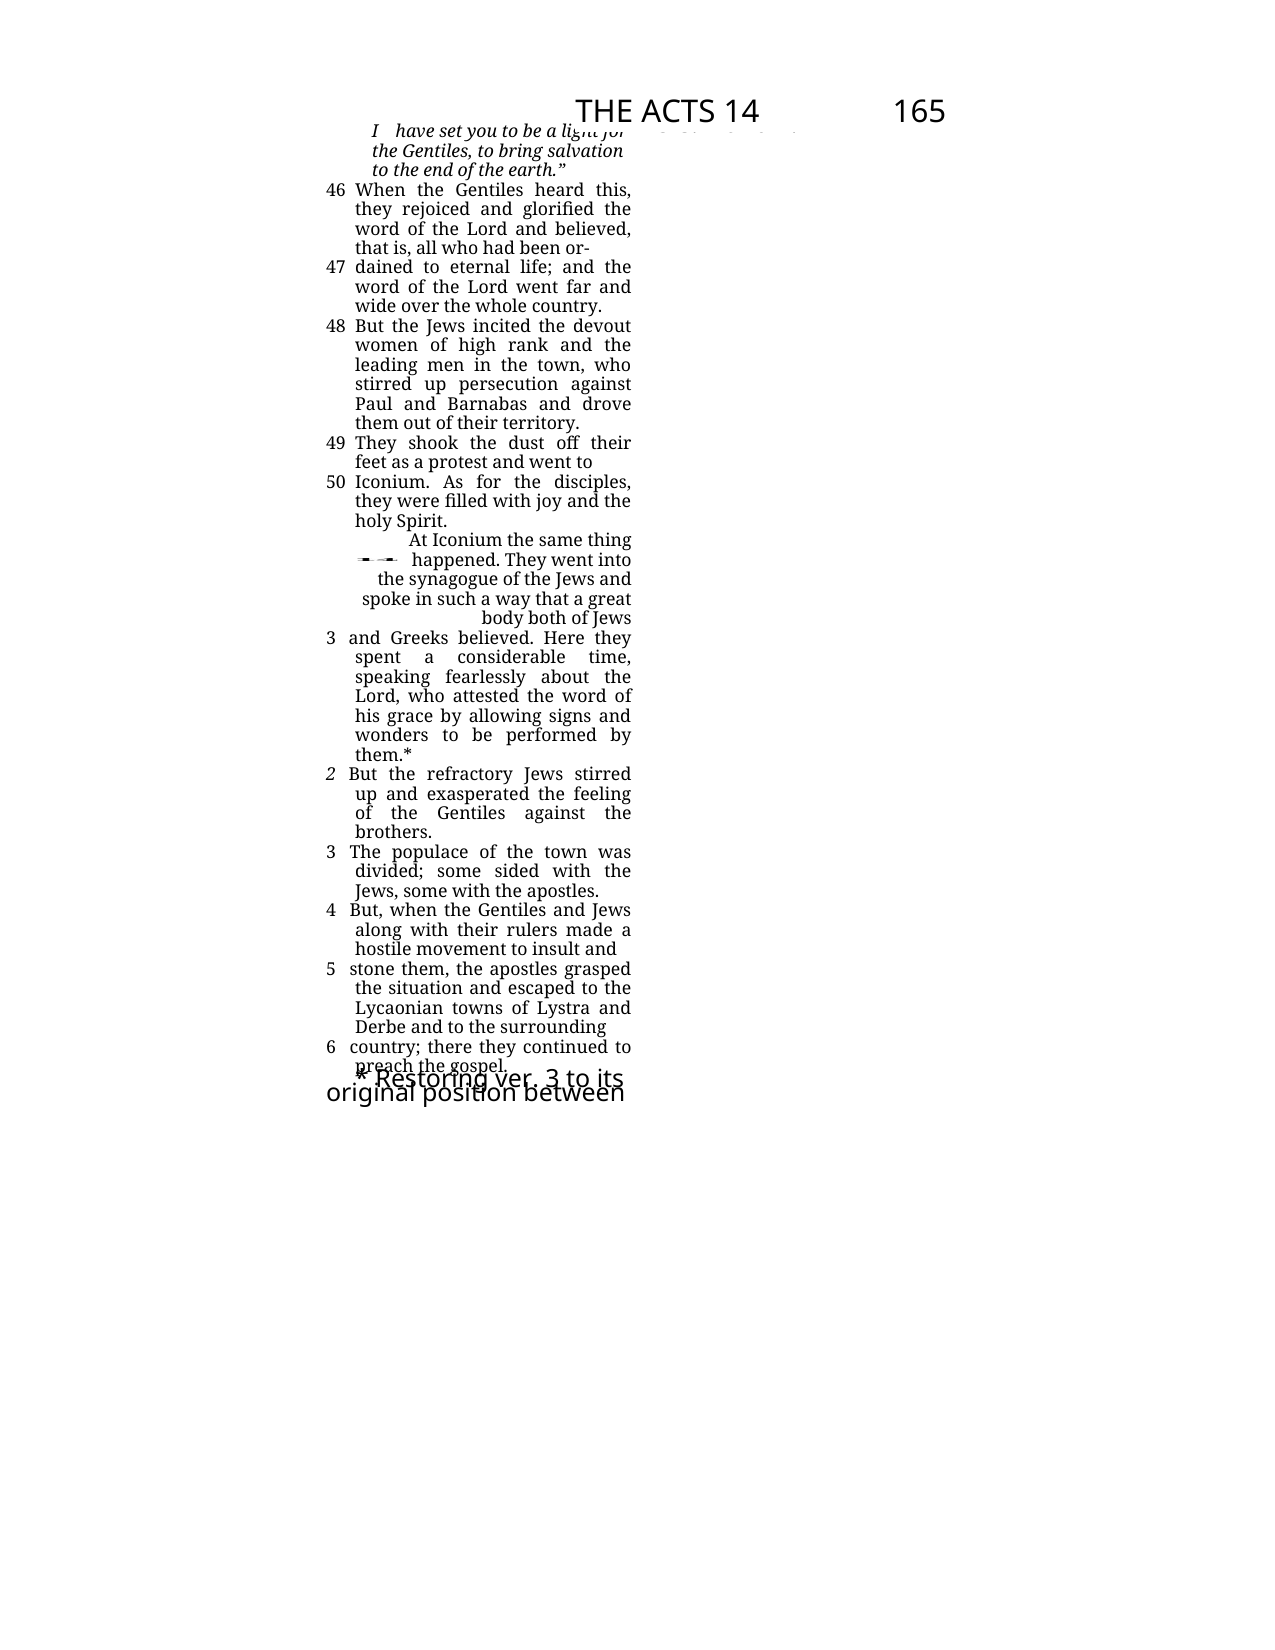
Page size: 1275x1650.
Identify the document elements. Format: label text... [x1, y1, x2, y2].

list The populace of the town was divided; some sided with the Jews, some with the apostles. [326, 843, 631, 901]
list They shook the dust off their feet as a protest and went to [326, 434, 631, 473]
list But, when the Gentiles and Jews along with their rulers made a hostile movement to insult and [326, 901, 631, 960]
text * Restoring ver. 3 to its original posi­tion between vers. 1 and 2. [426, 1077, 631, 1104]
text * Restoring ver. 3 to its original posi­tion between vers. 1 and 2. [642, 122, 948, 136]
list Iconium. As for the disciples, they were filled with joy and the holy Spirit. [326, 473, 631, 531]
text * Restoring ver. 3 to its original posi­tion between vers. 1 and 2. [326, 1077, 429, 1104]
list have set you to be a light for the Gentiles, to bring salvation to the end of the earth.” [372, 122, 631, 181]
text At Iconium the same thing happened. They went into the synagogue of the Jews and spoke in such a way that a great body both of Jews [326, 531, 631, 628]
list When the Gentiles heard this, they rejoiced and glorified the word of the Lord and believed, that is, all who had been or- [326, 181, 631, 258]
list dained to eternal life; and the word of the Lord went far and wide over the whole country. [326, 258, 631, 317]
list and Greeks believed. Here they spent a considerable time, speak­ing fearlessly about the Lord, who attested the word of his grace by allowing signs and won­ders to be performed by them.* [326, 628, 631, 765]
list But the Jews incited the devout women of high rank and the leading men in the town, who stirred up persecution against Paul and Barnabas and drove them out of their territory. [326, 317, 631, 434]
list country; there they continued to preach the gospel. [326, 1038, 631, 1077]
list stone them, the apostles grasped the situation and escaped to the Lycaonian towns of Lystra and Derbe and to the surrounding [326, 960, 631, 1038]
list But the refractory Jews stirred up and exasperated the feeling of the Gentiles against the brothers. [326, 765, 631, 843]
